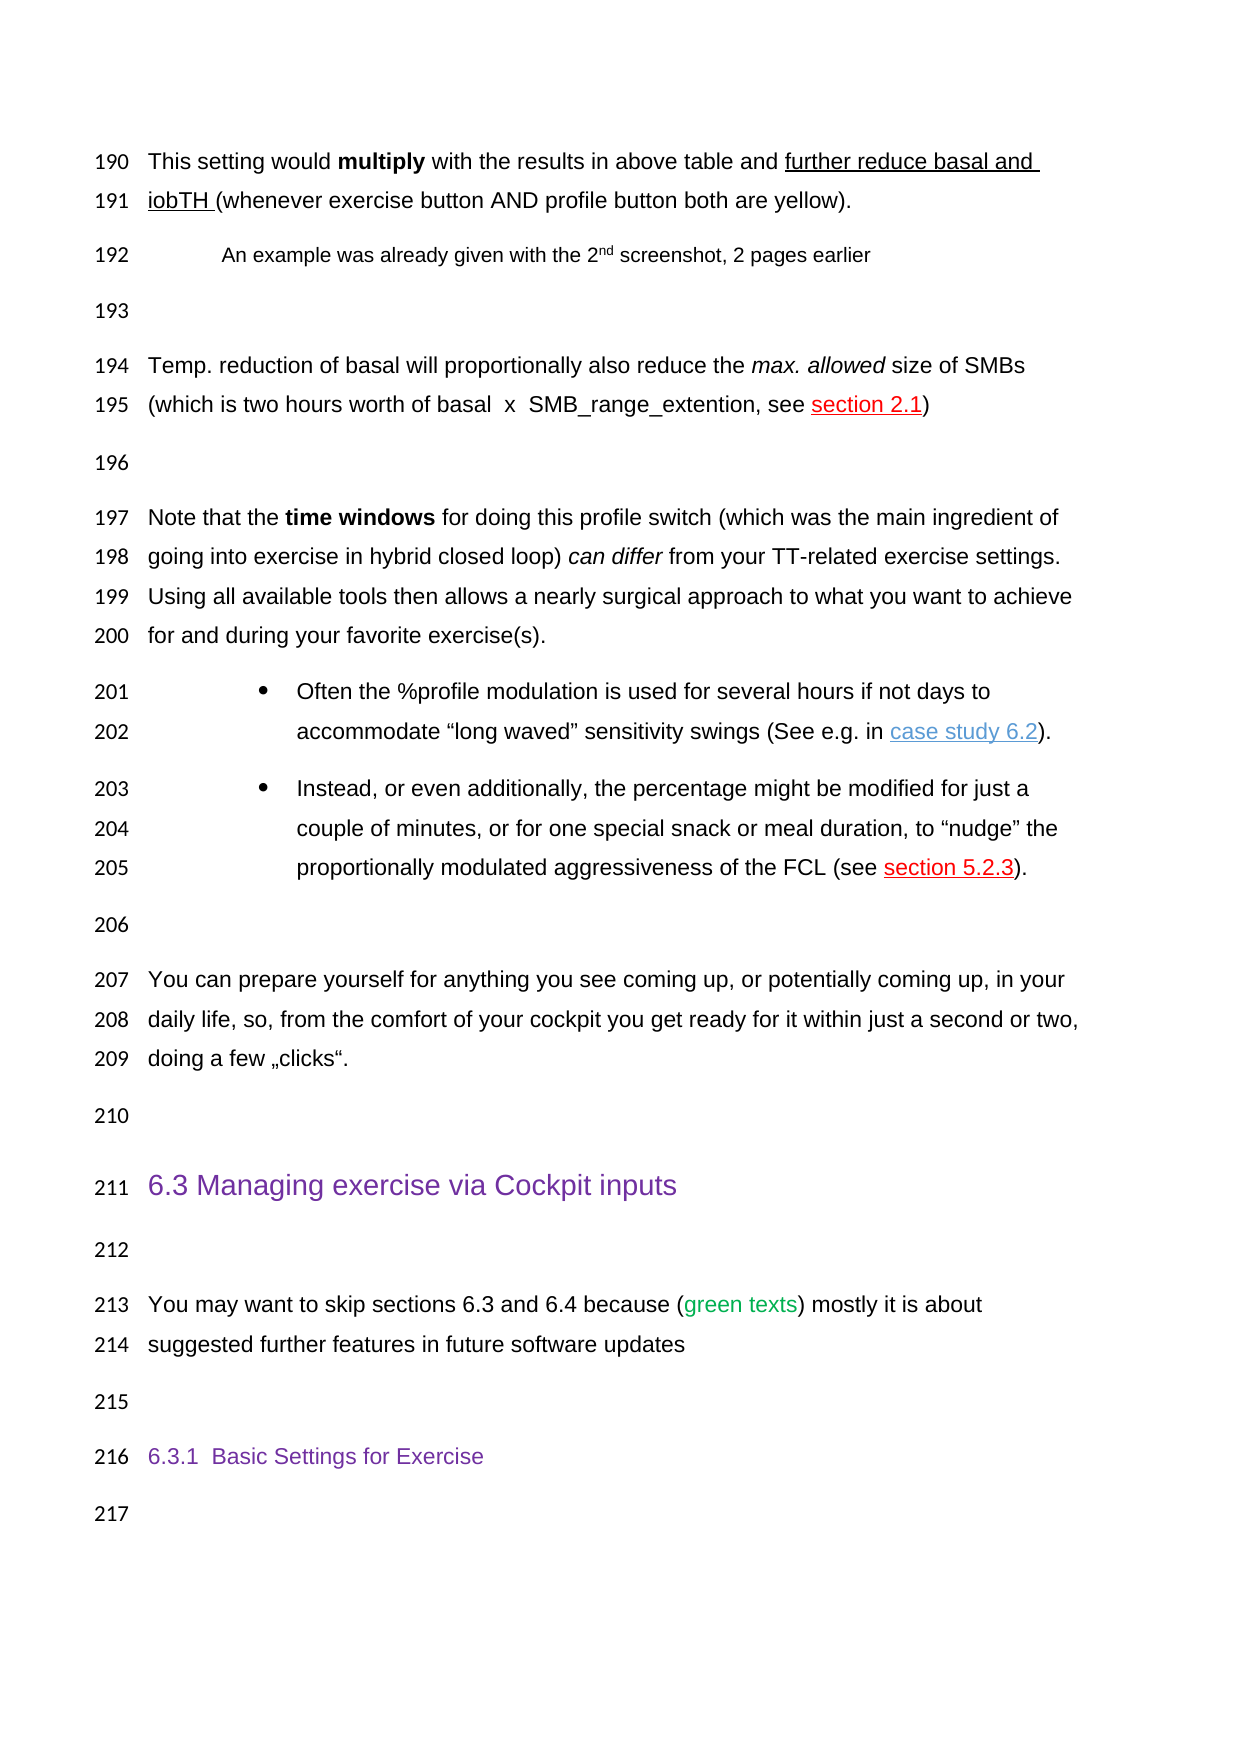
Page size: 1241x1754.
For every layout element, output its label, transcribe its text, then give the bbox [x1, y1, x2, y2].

list Instead, or even additionally, the percentage might be modified for just a couple of minutes, or for one special snack or meal duration, to “nudge” the proportionally modulated aggressiveness of the FCL (see section 5.2.3). [259, 774, 1093, 880]
text You may want to skip sections 6.3 and 6.4 because (green texts) mostly it is about suggested further features in future software updates [148, 1291, 1093, 1357]
list Note that the time windows for doing this profile switch (which was the main ingredient of going into exercise in hybrid closed loop) can differ from your TT-related exercise settings. Using all available tools then allows a nearly surgical approach to what you want to achieve for and during your favorite exercise(s). [148, 504, 1093, 648]
text 6.3.1 Basic Settings for Exercise [148, 1443, 1093, 1469]
list Often the %profile modulation is used for several hours if not days to accommodate “long waved” sensitivity swings (See e.g. in case study 6.2). [259, 678, 1093, 745]
text 6.3 Managing exercise via Cockpit inputs [148, 1168, 1093, 1202]
list You can prepare yourself for anything you see coming up, or potentially coming up, in your daily life, so, from the comfort of your cockpit you get ready for it within just a second or two, doing a few „clicks“. [148, 966, 1093, 1072]
list This setting would multiply with the results in above table and further reduce basal and iobTH (whenever exercise button AND profile button both are yellow). [148, 148, 1093, 213]
list An example was already given with the 2nd screenshot, 2 pages earlier [221, 243, 1093, 267]
list Temp. reduction of basal will proportionally also reduce the max. allowed size of SMBs (which is two hours worth of basal x SMB_range_extention, see section 2.1) [148, 352, 1093, 418]
